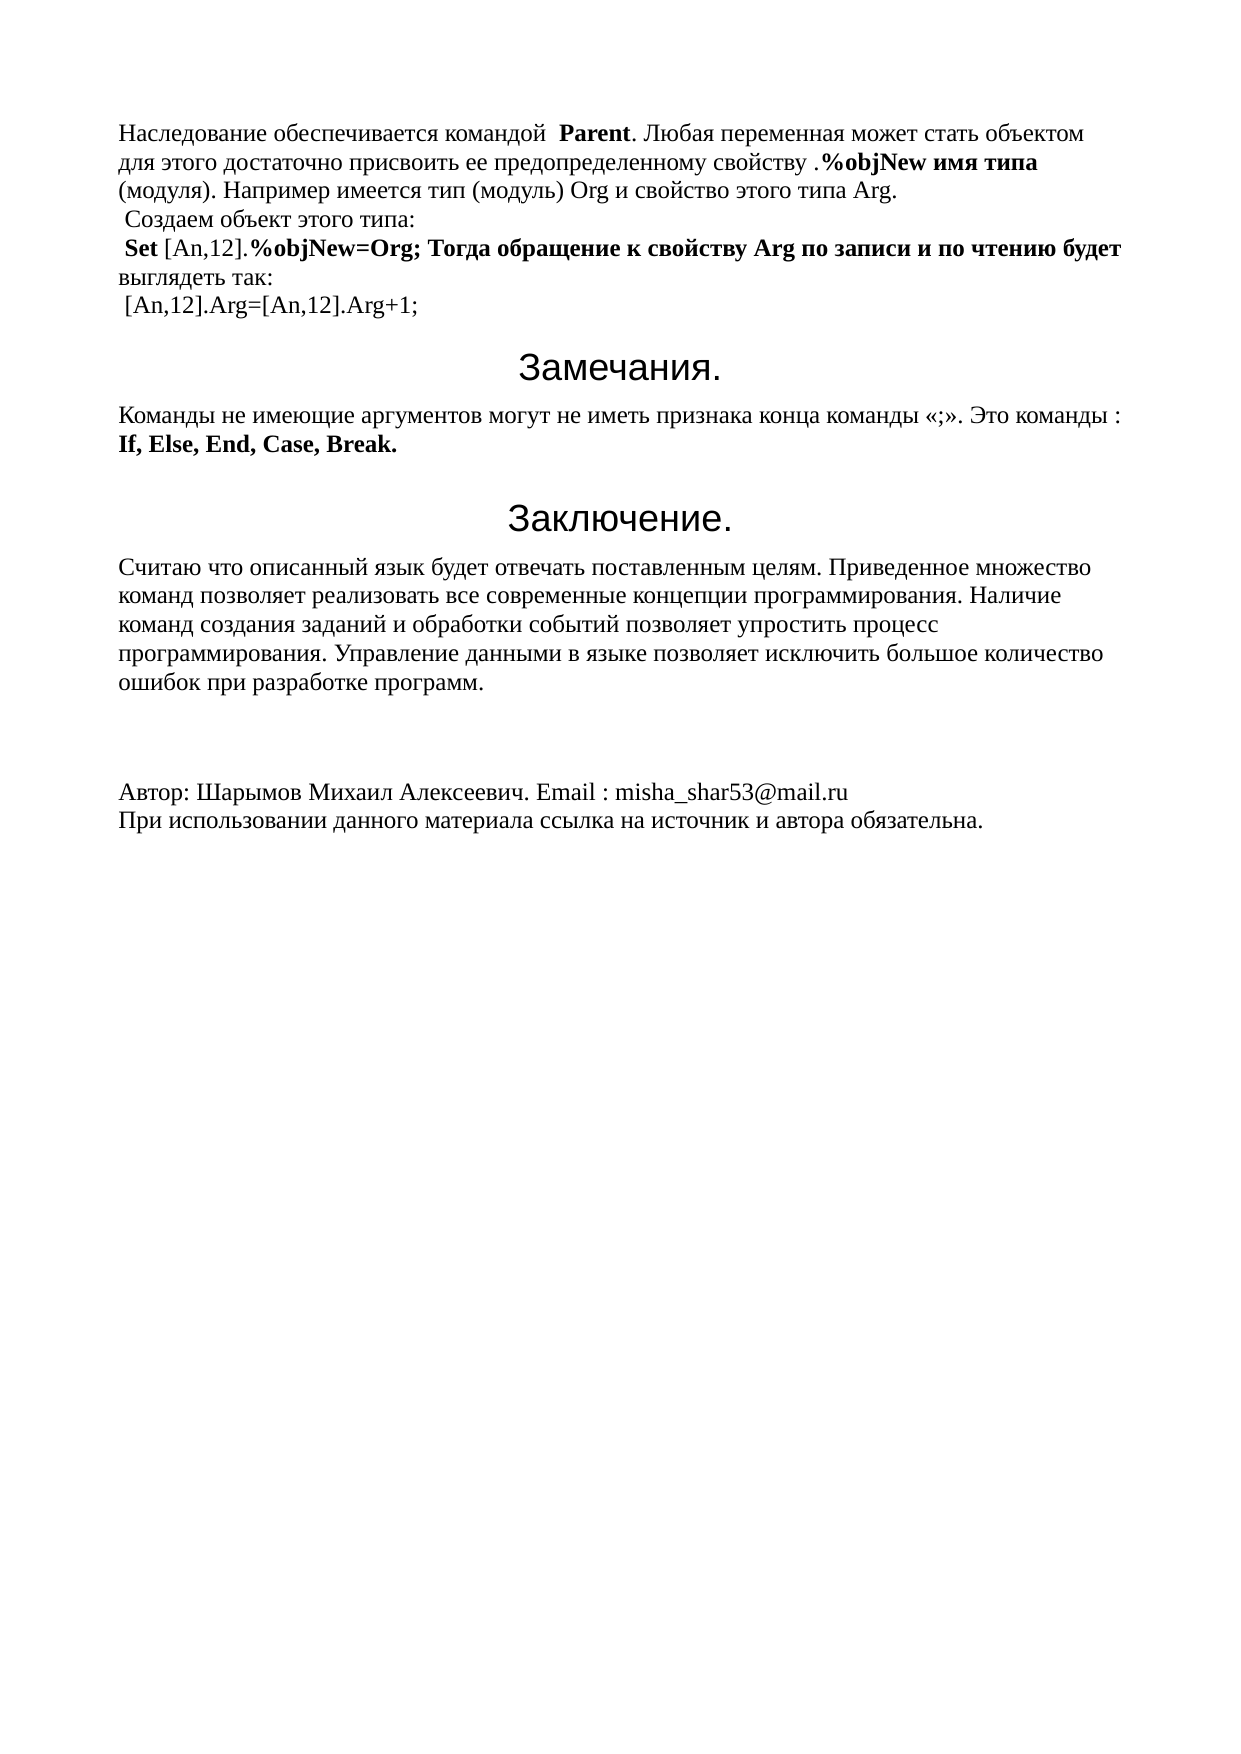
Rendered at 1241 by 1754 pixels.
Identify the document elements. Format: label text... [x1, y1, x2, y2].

text Команды не имеющие аргументов могут не иметь признака конца команды «;». Это команды : If, Else, End, Case, Break. [118, 401, 1122, 458]
text Наследование обеспечивается командой Parent. Любая переменная может стать объектом для этого достаточно присвоить ее предопределенному свойству .%objNew имя типа (модуля). Например имеется тип (модуль) Org и свойство этого типа Arg. [118, 118, 1122, 204]
subtitle Заключение. [118, 496, 1122, 539]
text Создаем объект этого типа: [118, 204, 1122, 233]
text При использовании данного материала ссылка на источник и автора обязательна. [118, 805, 1122, 834]
text Считаю что описанный язык будет отвечать поставленным целям. Приведенное множество команд позволяет реализовать все современные концепции программирования. Наличие команд создания заданий и обработки событий позволяет упростить процесс программирования. Управление данными в языке позволяет исключить большое количество ошибок при разработке программ. [118, 552, 1122, 695]
subtitle Замечания. [118, 344, 1122, 388]
text Set [An,12].%objNew=Org; Тогда обращение к свойству Arg по записи и по чтению будет выглядеть так: [118, 233, 1122, 291]
text [An,12].Arg=[An,12].Arg+1; [118, 291, 1122, 319]
text Автор: Шарымов Михаил Алексеевич. Email : misha_shar53@mail.ru [118, 777, 1122, 805]
